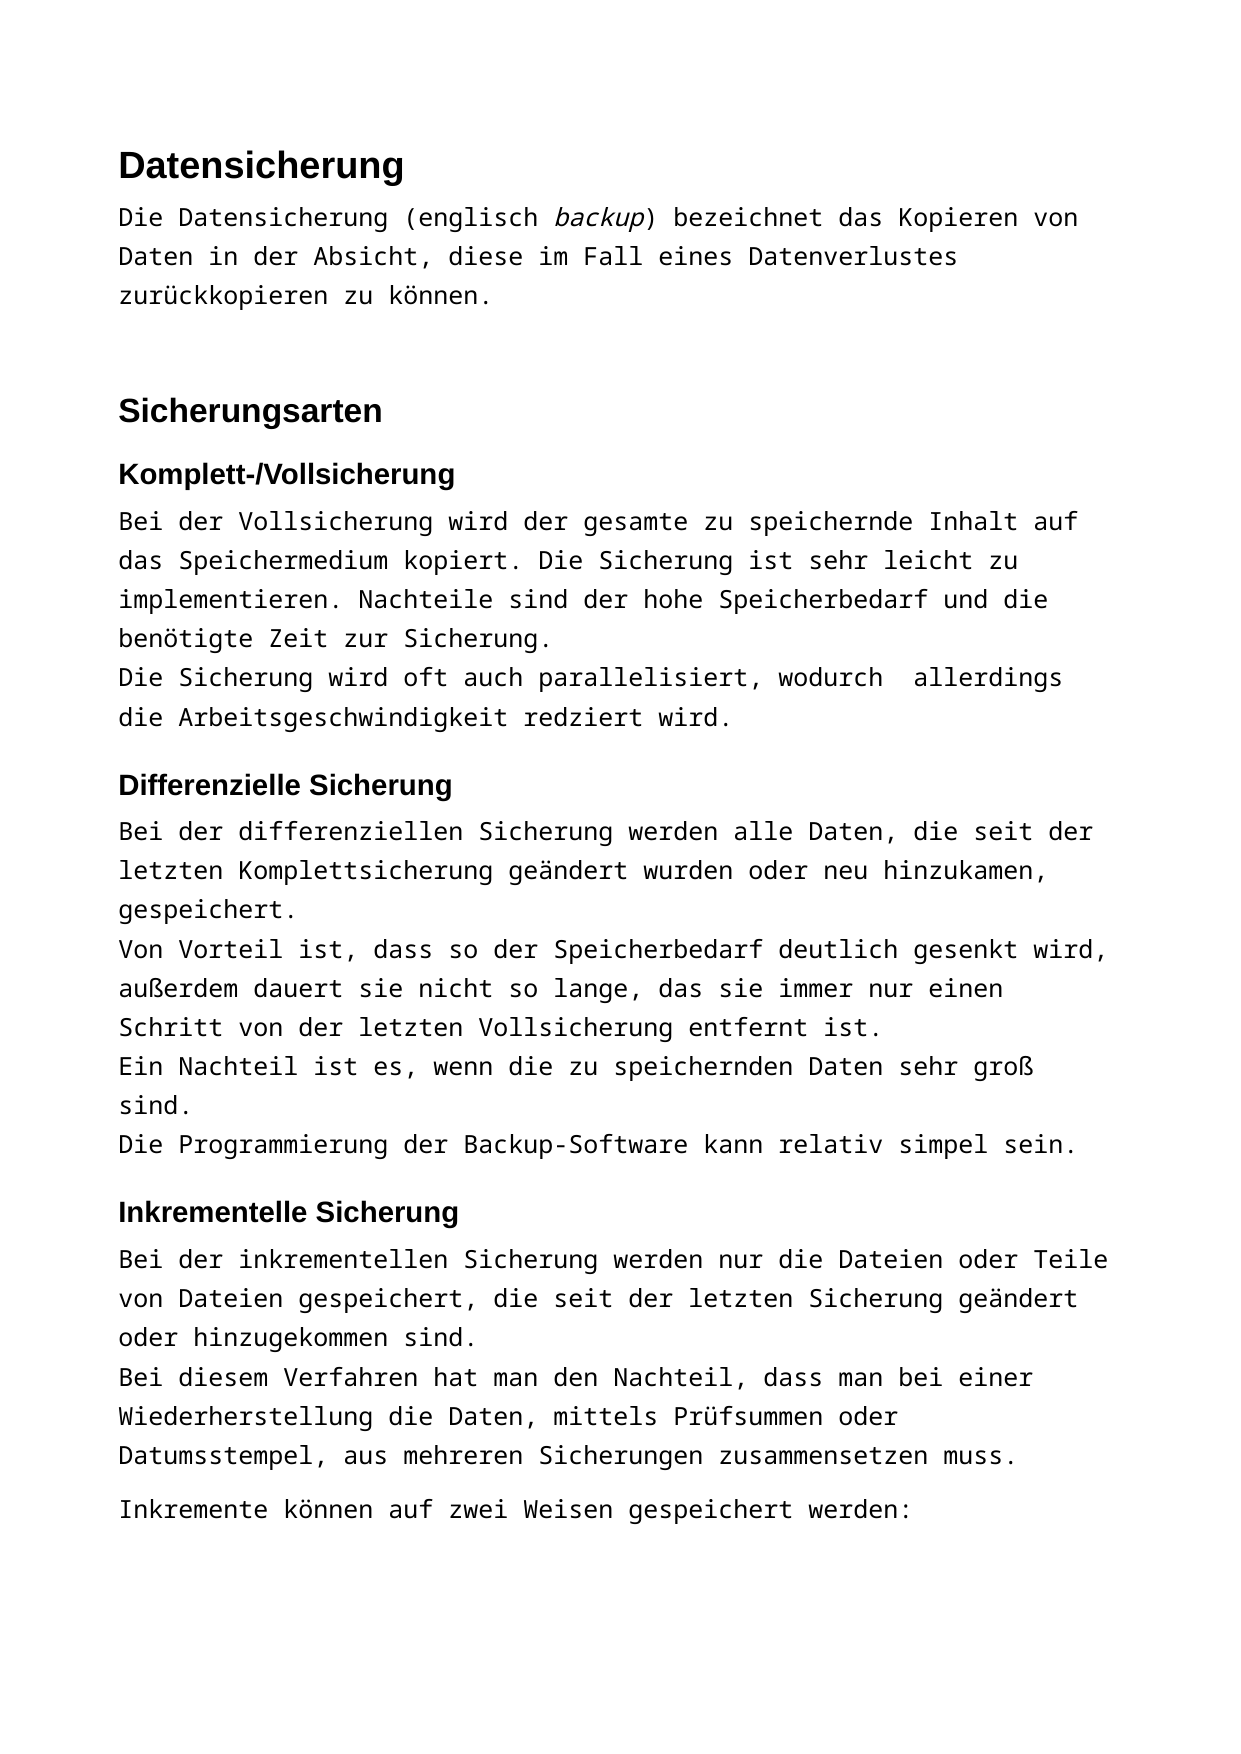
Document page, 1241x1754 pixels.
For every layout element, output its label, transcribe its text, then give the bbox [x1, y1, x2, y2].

subtitle Komplett-/Vollsicherung [118, 457, 1122, 491]
text Bei der differenziellen Sicherung werden alle Daten, die seit der letzten Komplettsicherung geändert wurden oder neu hinzukamen, gespeichert. Von Vorteil ist, dass so der Speicherbedarf deutlich gesenkt wird, außerdem dauert sie nicht so lange, das sie immer nur einen Schritt von der letzten Vollsicherung entfernt ist. Ein Nachteil ist es, wenn die zu speichernden Daten sehr groß sind. Die Programmierung der Backup-Software kann relativ simpel sein. [118, 814, 1122, 1161]
subtitle Inkrementelle Sicherung [118, 1195, 1122, 1229]
text Die Datensicherung (englisch backup) bezeichnet das Kopieren von Daten in der Absicht, diese im Fall eines Datenverlustes zurückkopieren zu können. [118, 199, 1122, 351]
text Bei der inkrementellen Sicherung werden nur die Dateien oder Teile von Dateien gespeichert, die seit der letzten Sicherung geändert oder hinzugekommen sind. Bei diesem Verfahren hat man den Nachteil, dass man bei einer Wiederherstellung die Daten, mittels Prüfsummen oder Datumsstempel, aus mehreren Sicherungen zusammensetzen muss. [118, 1242, 1122, 1472]
text Inkremente können auf zwei Weisen gespeichert werden: [118, 1491, 1122, 1525]
subtitle Differenzielle Sicherung [118, 767, 1122, 801]
subtitle Sicherungsarten [118, 391, 1122, 430]
text Bei der Vollsicherung wird der gesamte zu speichernde Inhalt auf das Speichermedium kopiert. Die Sicherung ist sehr leicht zu implementieren. Nachteile sind der hohe Speicherbedarf und die benötigte Zeit zur Sicherung. Die Sicherung wird oft auch parallelisiert, wodurch allerdings die Arbeitsgeschwindigkeit redziert wird. [118, 503, 1122, 733]
subtitle Datensicherung [118, 143, 1122, 187]
